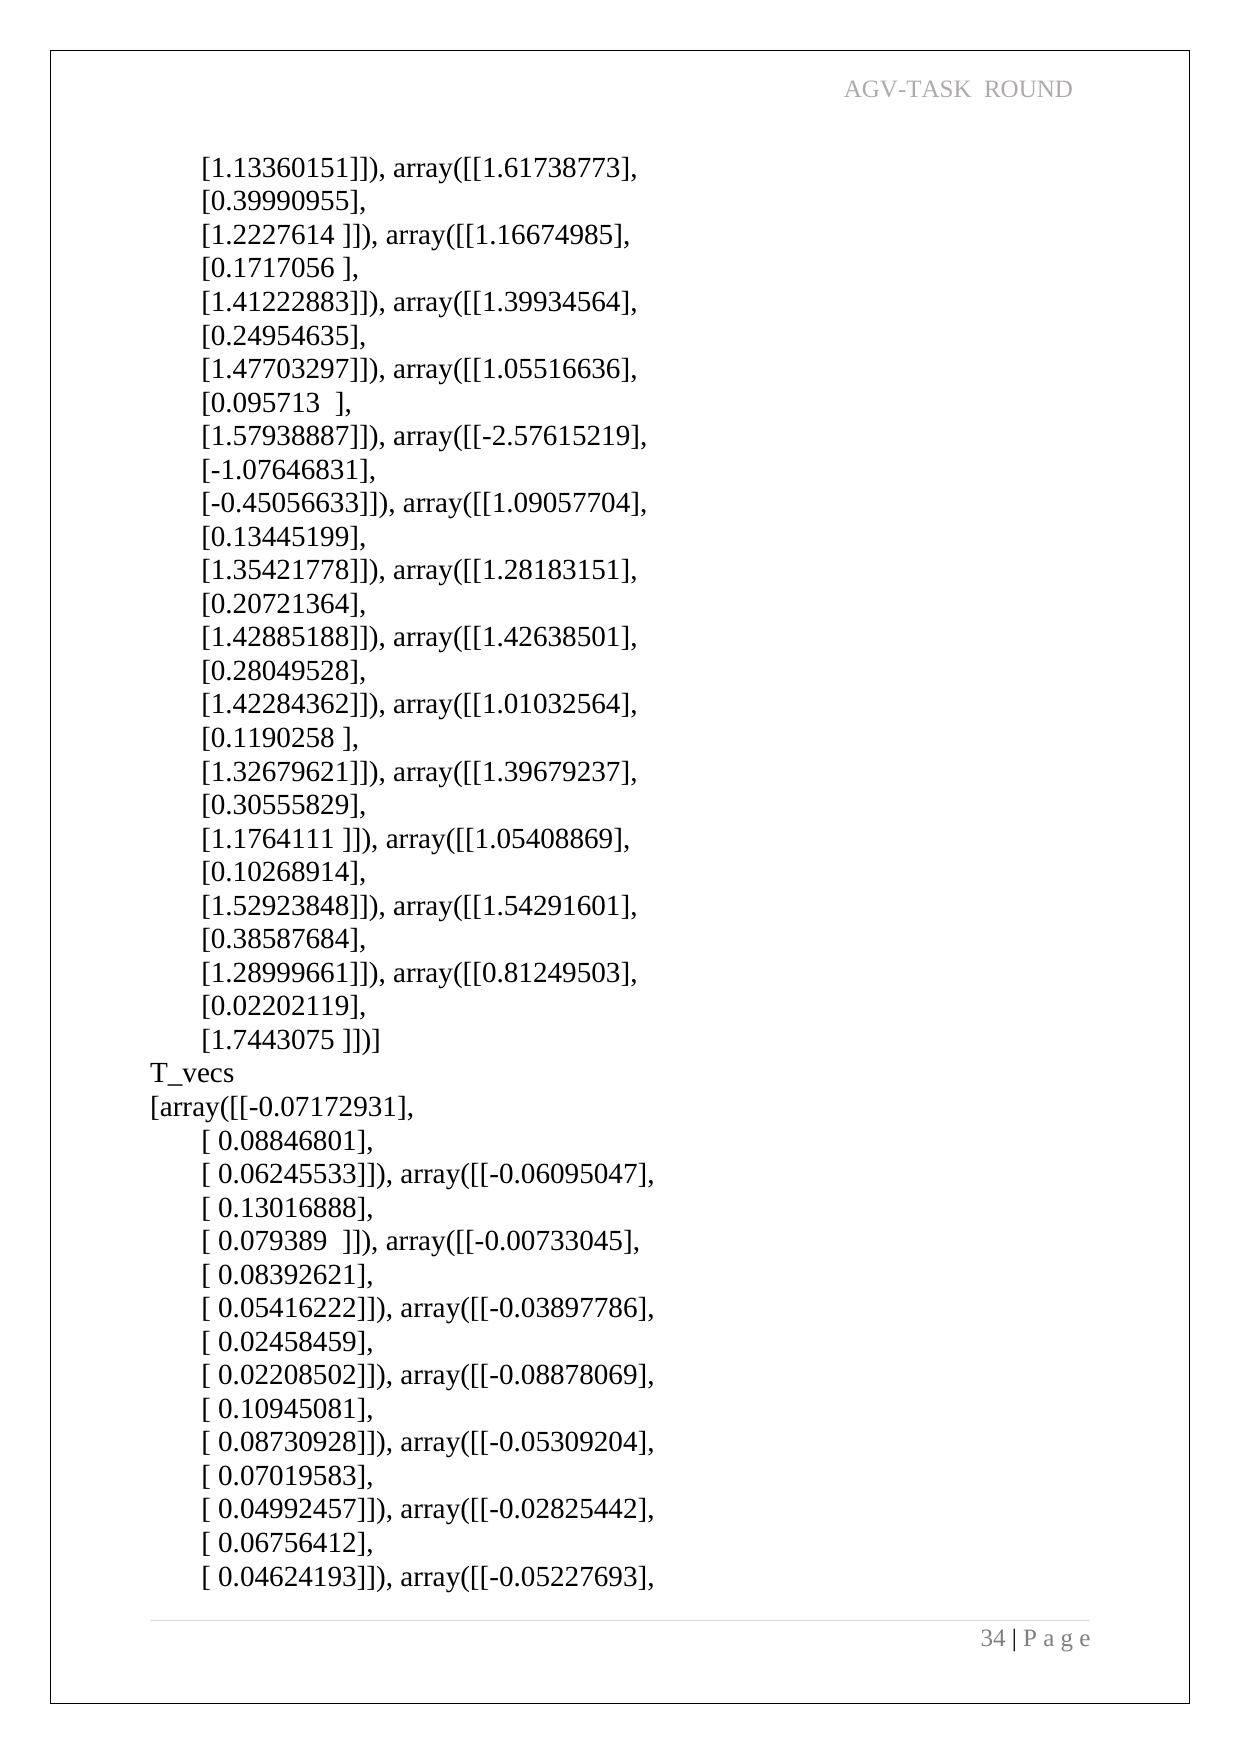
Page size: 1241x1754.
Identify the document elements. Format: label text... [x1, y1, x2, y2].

text [ 0.08730928]]), array([[-0.05309204], [150, 1424, 1090, 1458]
text [1.47703297]]), array([[1.05516636], [150, 351, 1090, 385]
text [ 0.07019583], [150, 1458, 1090, 1492]
text [0.20721364], [150, 586, 1090, 619]
text [0.1717056 ], [150, 251, 1090, 284]
text [ 0.02458459], [150, 1324, 1090, 1357]
text [ 0.079389 ]]), array([[-0.00733045], [150, 1223, 1090, 1257]
text T_vecs [150, 1056, 1090, 1089]
text [0.02202119], [150, 988, 1090, 1022]
text [0.30555829], [150, 787, 1090, 821]
text [1.7443075 ]])] [150, 1022, 1090, 1056]
text [1.57938887]]), array([[-2.57615219], [150, 418, 1090, 452]
text [1.42284362]]), array([[1.01032564], [150, 687, 1090, 720]
text [1.52923848]]), array([[1.54291601], [150, 888, 1090, 921]
text [1.35421778]]), array([[1.28183151], [150, 552, 1090, 586]
text [1.2227614 ]]), array([[1.16674985], [150, 217, 1090, 251]
text [ 0.02208502]]), array([[-0.08878069], [150, 1357, 1090, 1391]
text [1.42885188]]), array([[1.42638501], [150, 619, 1090, 653]
text [1.13360151]]), array([[1.61738773], [150, 150, 1090, 183]
text [ 0.04624193]]), array([[-0.05227693], [150, 1559, 1090, 1592]
text [0.39990955], [150, 183, 1090, 217]
text [1.32679621]]), array([[1.39679237], [150, 754, 1090, 787]
text [1.41222883]]), array([[1.39934564], [150, 284, 1090, 318]
text [ 0.13016888], [150, 1190, 1090, 1223]
text [1.1764111 ]]), array([[1.05408869], [150, 821, 1090, 854]
text [ 0.08392621], [150, 1257, 1090, 1290]
text [0.1190258 ], [150, 720, 1090, 754]
text [0.13445199], [150, 519, 1090, 552]
text [ 0.10945081], [150, 1391, 1090, 1424]
text [1.28999661]]), array([[0.81249503], [150, 955, 1090, 988]
text [-0.45056633]]), array([[1.09057704], [150, 485, 1090, 519]
text [-1.07646831], [150, 452, 1090, 485]
text [0.10268914], [150, 854, 1090, 888]
text [ 0.06245533]]), array([[-0.06095047], [150, 1156, 1090, 1190]
text [ 0.08846801], [150, 1123, 1090, 1156]
text [0.24954635], [150, 318, 1090, 351]
text [0.38587684], [150, 921, 1090, 955]
text [0.095713 ], [150, 385, 1090, 418]
text [ 0.06756412], [150, 1525, 1090, 1559]
text [ 0.04992457]]), array([[-0.02825442], [150, 1492, 1090, 1525]
text [ 0.05416222]]), array([[-0.03897786], [150, 1290, 1090, 1324]
text [array([[-0.07172931], [150, 1089, 1090, 1123]
text [0.28049528], [150, 653, 1090, 687]
